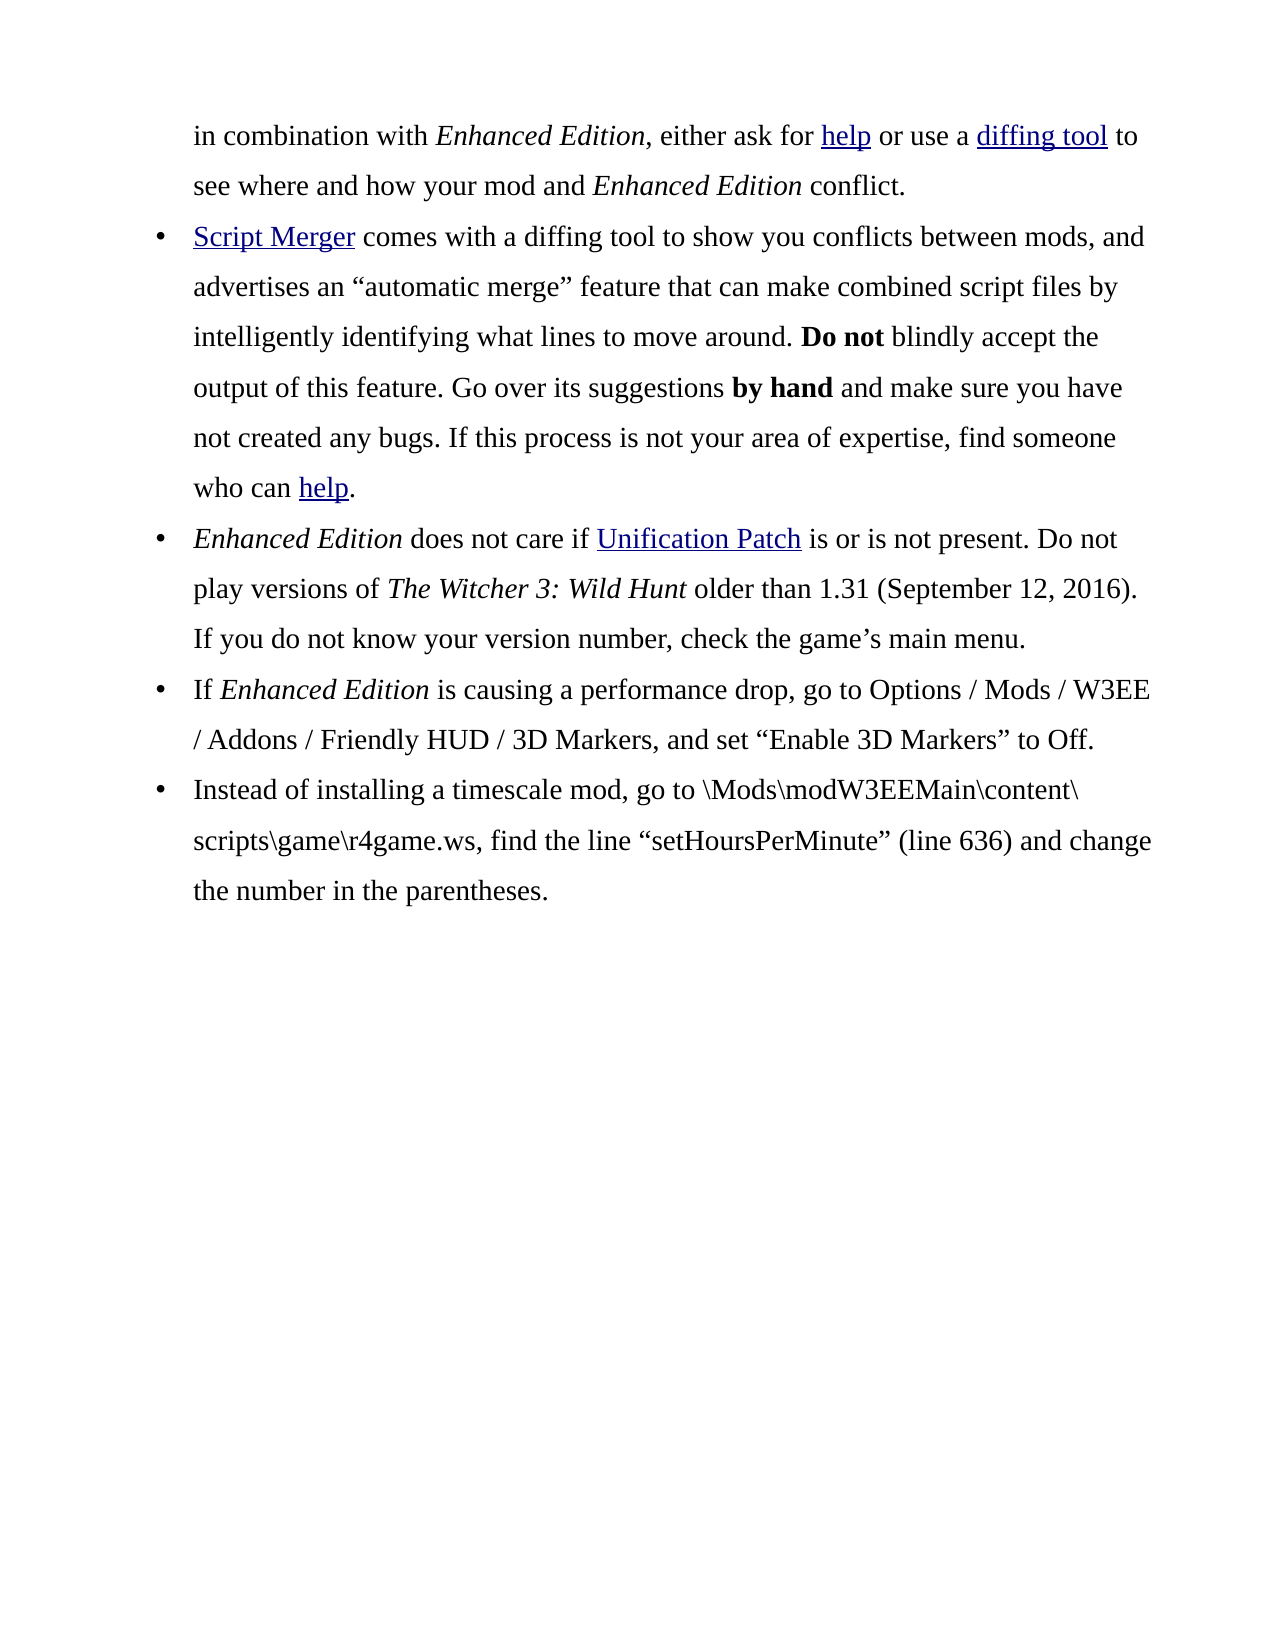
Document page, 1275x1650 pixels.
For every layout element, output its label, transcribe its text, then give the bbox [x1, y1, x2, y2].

list If Enhanced Edition is causing a performance drop, go to Options / Mods / W3EE / Addons / Friendly HUD / 3D Markers, and set “Enable 3D Markers” to Off. [156, 672, 1157, 756]
list Script Merger comes with a diffing tool to show you conflicts between mods, and advertises an “automatic merge” feature that can make combined script files by intelligently identifying what lines to move around. Do not blindly accept the output of this feature. Go over its suggestions by hand and make sure you have not created any bugs. If this process is not your area of expertise, find someone who can help. [156, 219, 1157, 504]
list Enhanced Edition does not care if Unification Patch is or is not present. Do not play versions of The Witcher 3: Wild Hunt older than 1.31 (September 12, 2016). If you do not know your version number, check the game’s main menu. [156, 521, 1157, 655]
list in combination with Enhanced Edition, either ask for help or use a diffing tool to see where and how your mod and Enhanced Edition conflict. [156, 118, 1157, 202]
list Instead of installing a timescale mod, go to \Mods\modW3EEMain\content\scripts\game\r4game.ws, find the line “setHoursPerMinute” (line 636) and change the number in the parentheses. [156, 772, 1157, 907]
